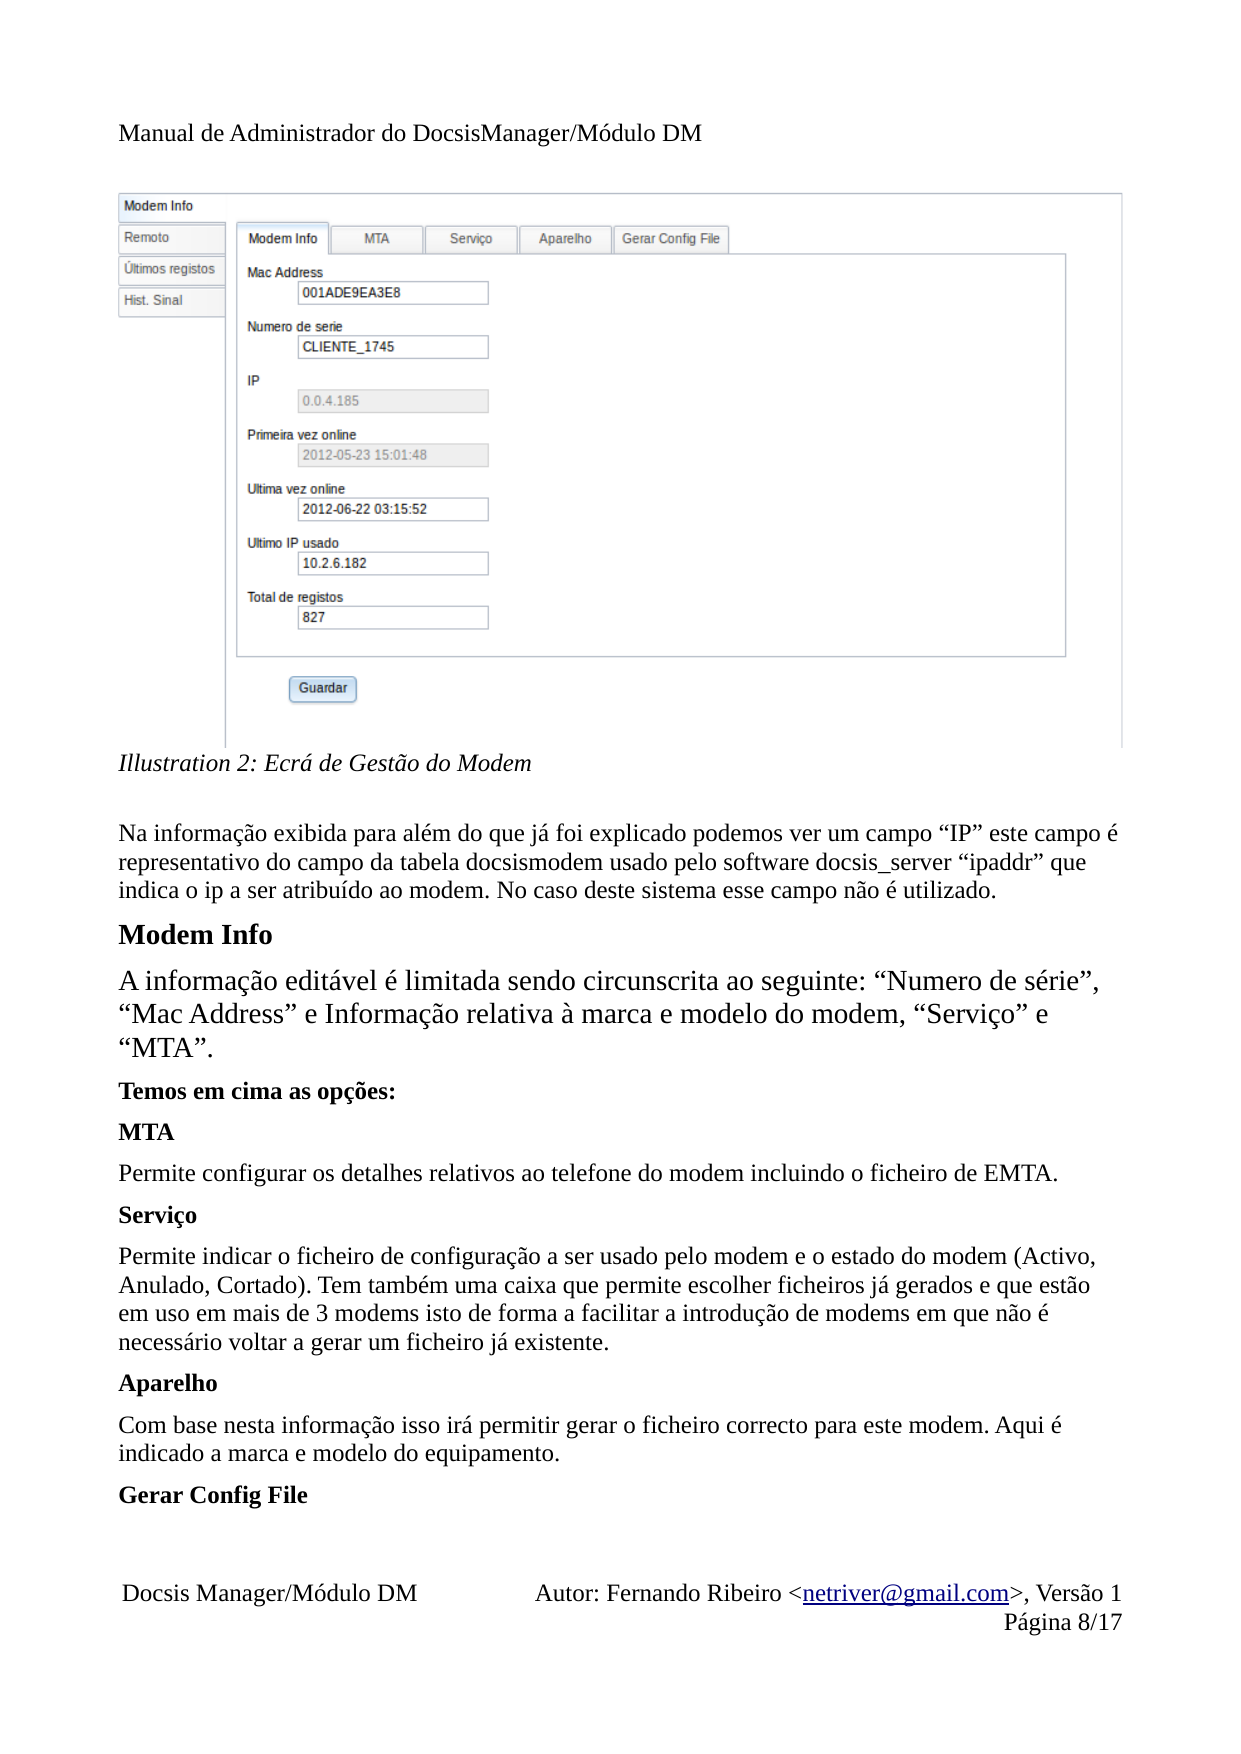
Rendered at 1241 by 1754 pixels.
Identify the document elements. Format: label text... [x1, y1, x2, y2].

picture [118, 188, 1123, 748]
text Modem Info [118, 917, 1122, 950]
text Gerar Config File [118, 1480, 1122, 1508]
text Aparelho [118, 1368, 1122, 1397]
text Illustration 2: Ecrá de Gestão do Modem [118, 748, 1122, 777]
text MTA [118, 1117, 1122, 1146]
text A informação editável é limitada sendo circunscrita ao seguinte: “Numero de série”, “Mac Address” e Informação relativa à marca e modelo do modem, “Serviço” e “MTA”. [118, 963, 1122, 1063]
text Permite configurar os detalhes relativos ao telefone do modem incluindo o ficheiro de EMTA. [118, 1158, 1122, 1187]
text Temos em cima as opções: [118, 1076, 1122, 1105]
text Na informação exibida para além do que já foi explicado podemos ver um campo “IP” este campo é representativo do campo da tabela docsismodem usado pelo software docsis_server “ipaddr” que indica o ip a ser atribuído ao modem. No caso deste sistema esse campo não é utilizado. [118, 818, 1122, 904]
text Com base nesta informação isso irá permitir gerar o ficheiro correcto para este modem. Aqui é indicado a marca e modelo do equipamento. [118, 1410, 1122, 1467]
text Serviço [118, 1200, 1122, 1228]
text Permite indicar o ficheiro de configuração a ser usado pelo modem e o estado do modem (Activo, Anulado, Cortado). Tem também uma caixa que permite escolher ficheiros já gerados e que estão em uso em mais de 3 modems isto de forma a facilitar a introdução de modems em que não é necessário voltar a gerar um ficheiro já existente. [118, 1241, 1122, 1356]
